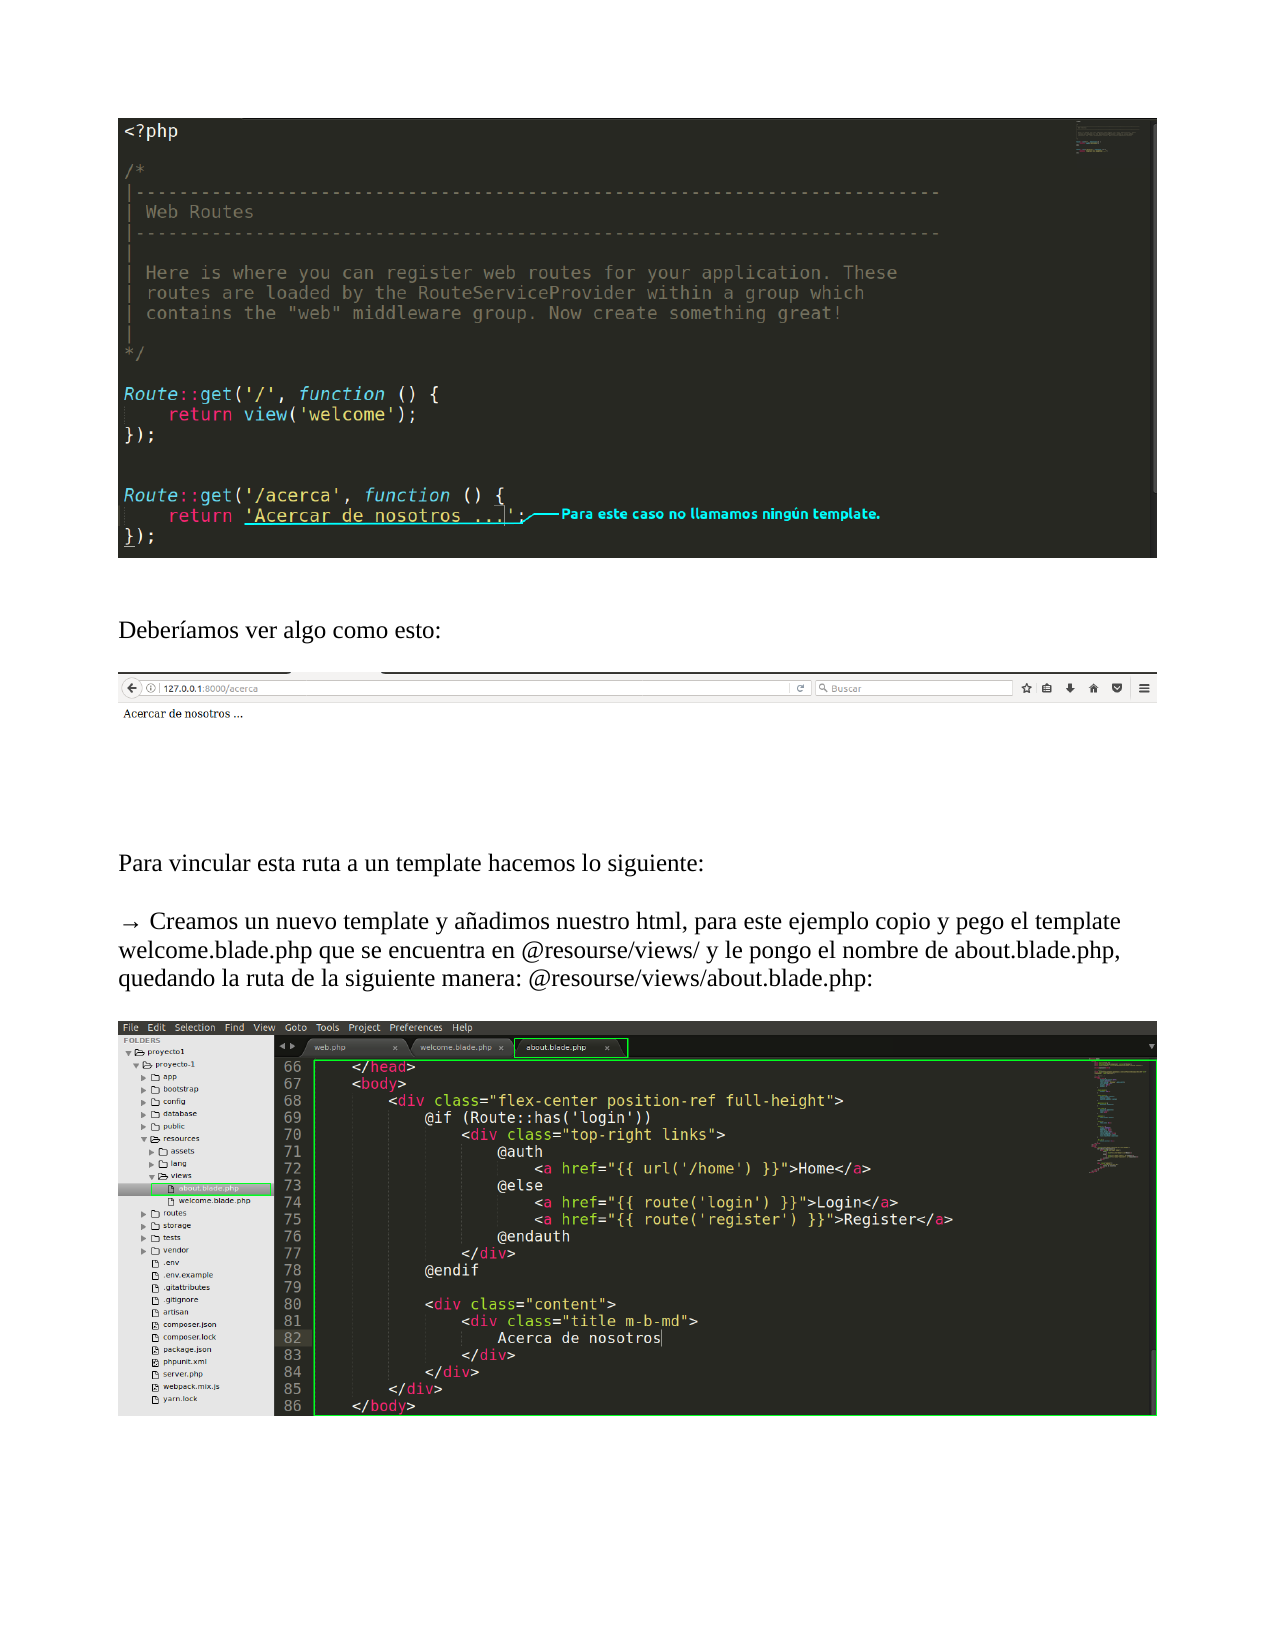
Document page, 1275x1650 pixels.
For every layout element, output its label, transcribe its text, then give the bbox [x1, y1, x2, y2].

text → Creamos un nuevo template y añadimos nuestro html, para este ejemplo copio y pego el template welcome.blade.php que se encuentra en @resourse/views/ y le pongo el nombre de about.blade.php, quedando la ruta de la siguiente manera: @resourse/views/about.blade.php: [118, 906, 1157, 992]
picture [118, 672, 1157, 791]
text Deberíamos ver algo como esto: [118, 615, 1157, 644]
picture [118, 1021, 1157, 1416]
picture [118, 118, 1157, 558]
text Para vincular esta ruta a un template hacemos lo siguiente: [118, 848, 1157, 877]
